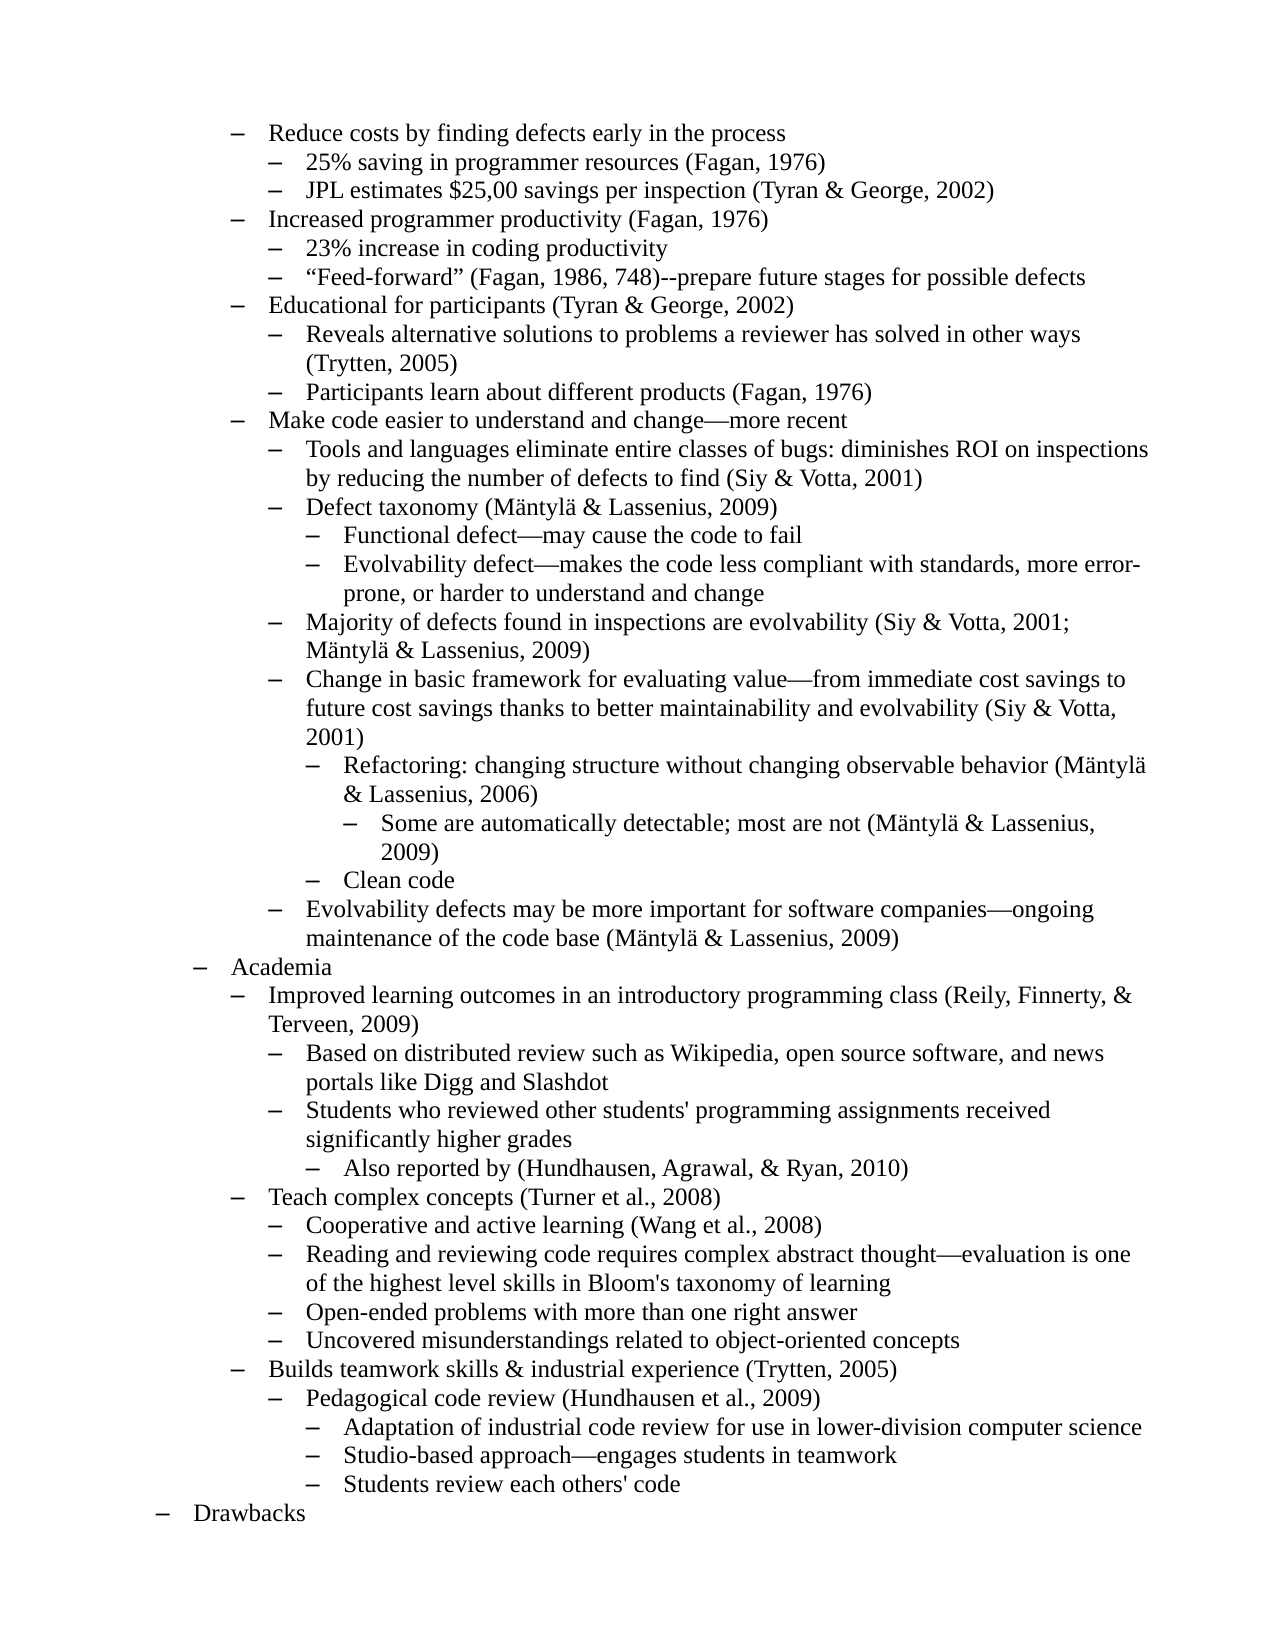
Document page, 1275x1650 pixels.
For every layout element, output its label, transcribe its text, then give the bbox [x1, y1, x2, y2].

list Teach complex concepts (Turner et al., 2008) [231, 1182, 1157, 1211]
list Evolvability defects may be more important for software companies—ongoing maintenance of the code base (Mäntylä & Lassenius, 2009) [268, 894, 1157, 952]
list Some are automatically detectable; most are not (Mäntylä & Lassenius, 2009) [343, 808, 1157, 866]
list Pedagogical code review (Hundhausen et al., 2009) [268, 1383, 1157, 1412]
list JPL estimates $25,00 savings per inspection (Tyran & George, 2002) [268, 176, 1157, 204]
list Defect taxonomy (Mäntylä & Lassenius, 2009) [268, 492, 1157, 521]
list Drawbacks [156, 1498, 1157, 1527]
list Change in basic framework for evaluating value—from immediate cost savings to future cost savings thanks to better maintainability and evolvability (Siy & Votta, 2001) [268, 664, 1157, 751]
list Open-ended problems with more than one right answer [268, 1297, 1157, 1326]
list Cooperative and active learning (Wang et al., 2008) [268, 1211, 1157, 1239]
list Refactoring: changing structure without changing observable behavior (Mäntylä & Lassenius, 2006) [306, 751, 1157, 808]
list 25% saving in programmer resources (Fagan, 1976) [268, 147, 1157, 176]
list Clean code [306, 866, 1157, 894]
list Uncovered misunderstandings related to object-oriented concepts [268, 1326, 1157, 1354]
list 23% increase in coding productivity [268, 233, 1157, 262]
list Also reported by (Hundhausen, Agrawal, & Ryan, 2010) [306, 1153, 1157, 1182]
list Adaptation of industrial code review for use in lower-division computer science [306, 1412, 1157, 1441]
list Educational for participants (Tyran & George, 2002) [231, 291, 1157, 319]
list Evolvability defect—makes the code less compliant with standards, more error-prone, or harder to understand and change [306, 549, 1157, 607]
list Students who reviewed other students' programming assignments received significantly higher grades [268, 1096, 1157, 1153]
list Studio-based approach—engages students in teamwork [306, 1441, 1157, 1469]
list Reveals alternative solutions to problems a reviewer has solved in other ways (Trytten, 2005) [268, 319, 1157, 377]
list Based on distributed review such as Wikipedia, open source software, and news portals like Digg and Slashdot [268, 1038, 1157, 1096]
list Tools and languages eliminate entire classes of bugs: diminishes ROI on inspections by reducing the number of defects to find (Siy & Votta, 2001) [268, 434, 1157, 492]
list “Feed-forward” (Fagan, 1986, 748)--prepare future stages for possible defects [268, 262, 1157, 291]
list Improved learning outcomes in an introductory programming class (Reily, Finnerty, & Terveen, 2009) [231, 981, 1157, 1038]
list Students review each others' code [306, 1469, 1157, 1498]
list Academia [193, 952, 1157, 981]
list Reading and reviewing code requires complex abstract thought—evaluation is one of the highest level skills in Bloom's taxonomy of learning [268, 1239, 1157, 1297]
list Functional defect—may cause the code to fail [306, 521, 1157, 549]
list Make code easier to understand and change—more recent [231, 406, 1157, 434]
list Builds teamwork skills & industrial experience (Trytten, 2005) [231, 1354, 1157, 1383]
list Reduce costs by finding defects early in the process [231, 118, 1157, 147]
list Participants learn about different products (Fagan, 1976) [268, 377, 1157, 406]
list Increased programmer productivity (Fagan, 1976) [231, 204, 1157, 233]
list Majority of defects found in inspections are evolvability (Siy & Votta, 2001; Mäntylä & Lassenius, 2009) [268, 607, 1157, 664]
